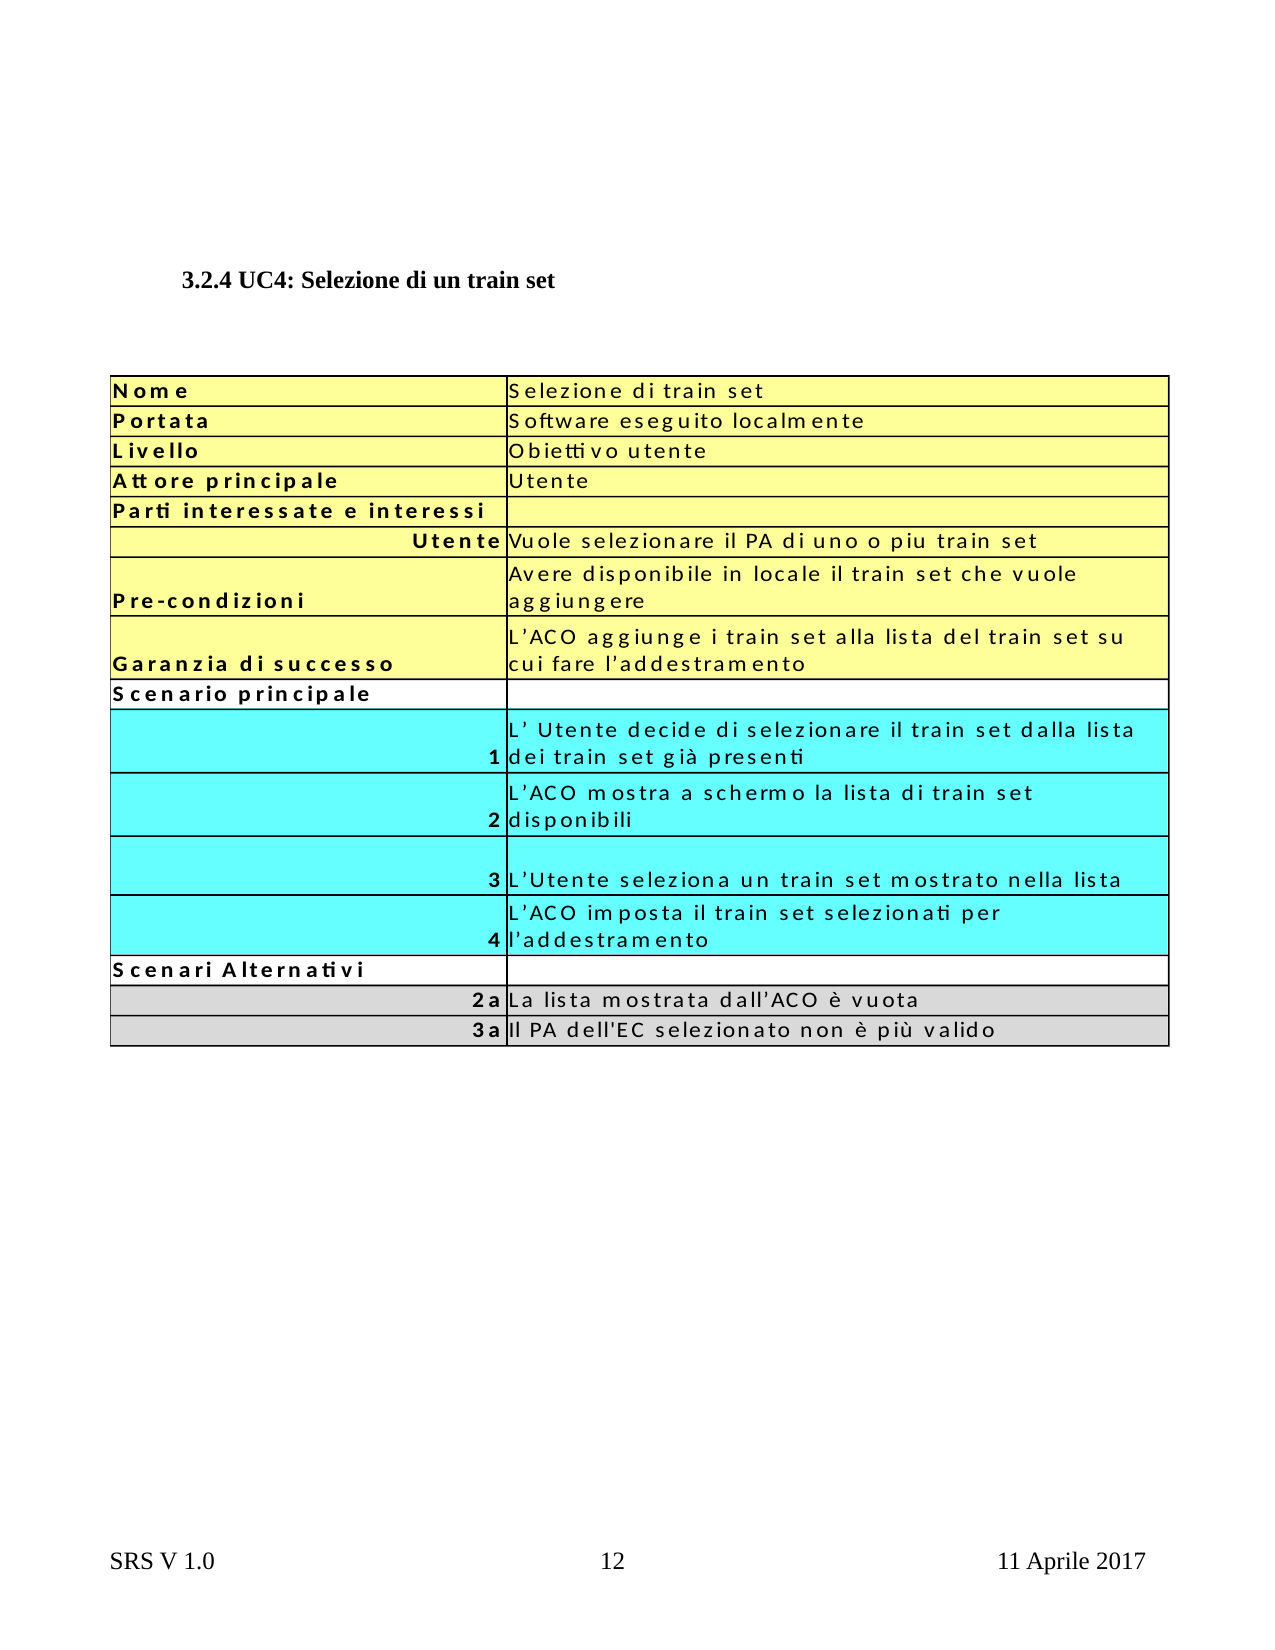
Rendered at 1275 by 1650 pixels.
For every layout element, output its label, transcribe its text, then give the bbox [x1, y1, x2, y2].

text 3.2.4 UC4: Selezione di un train set [182, 265, 1162, 294]
